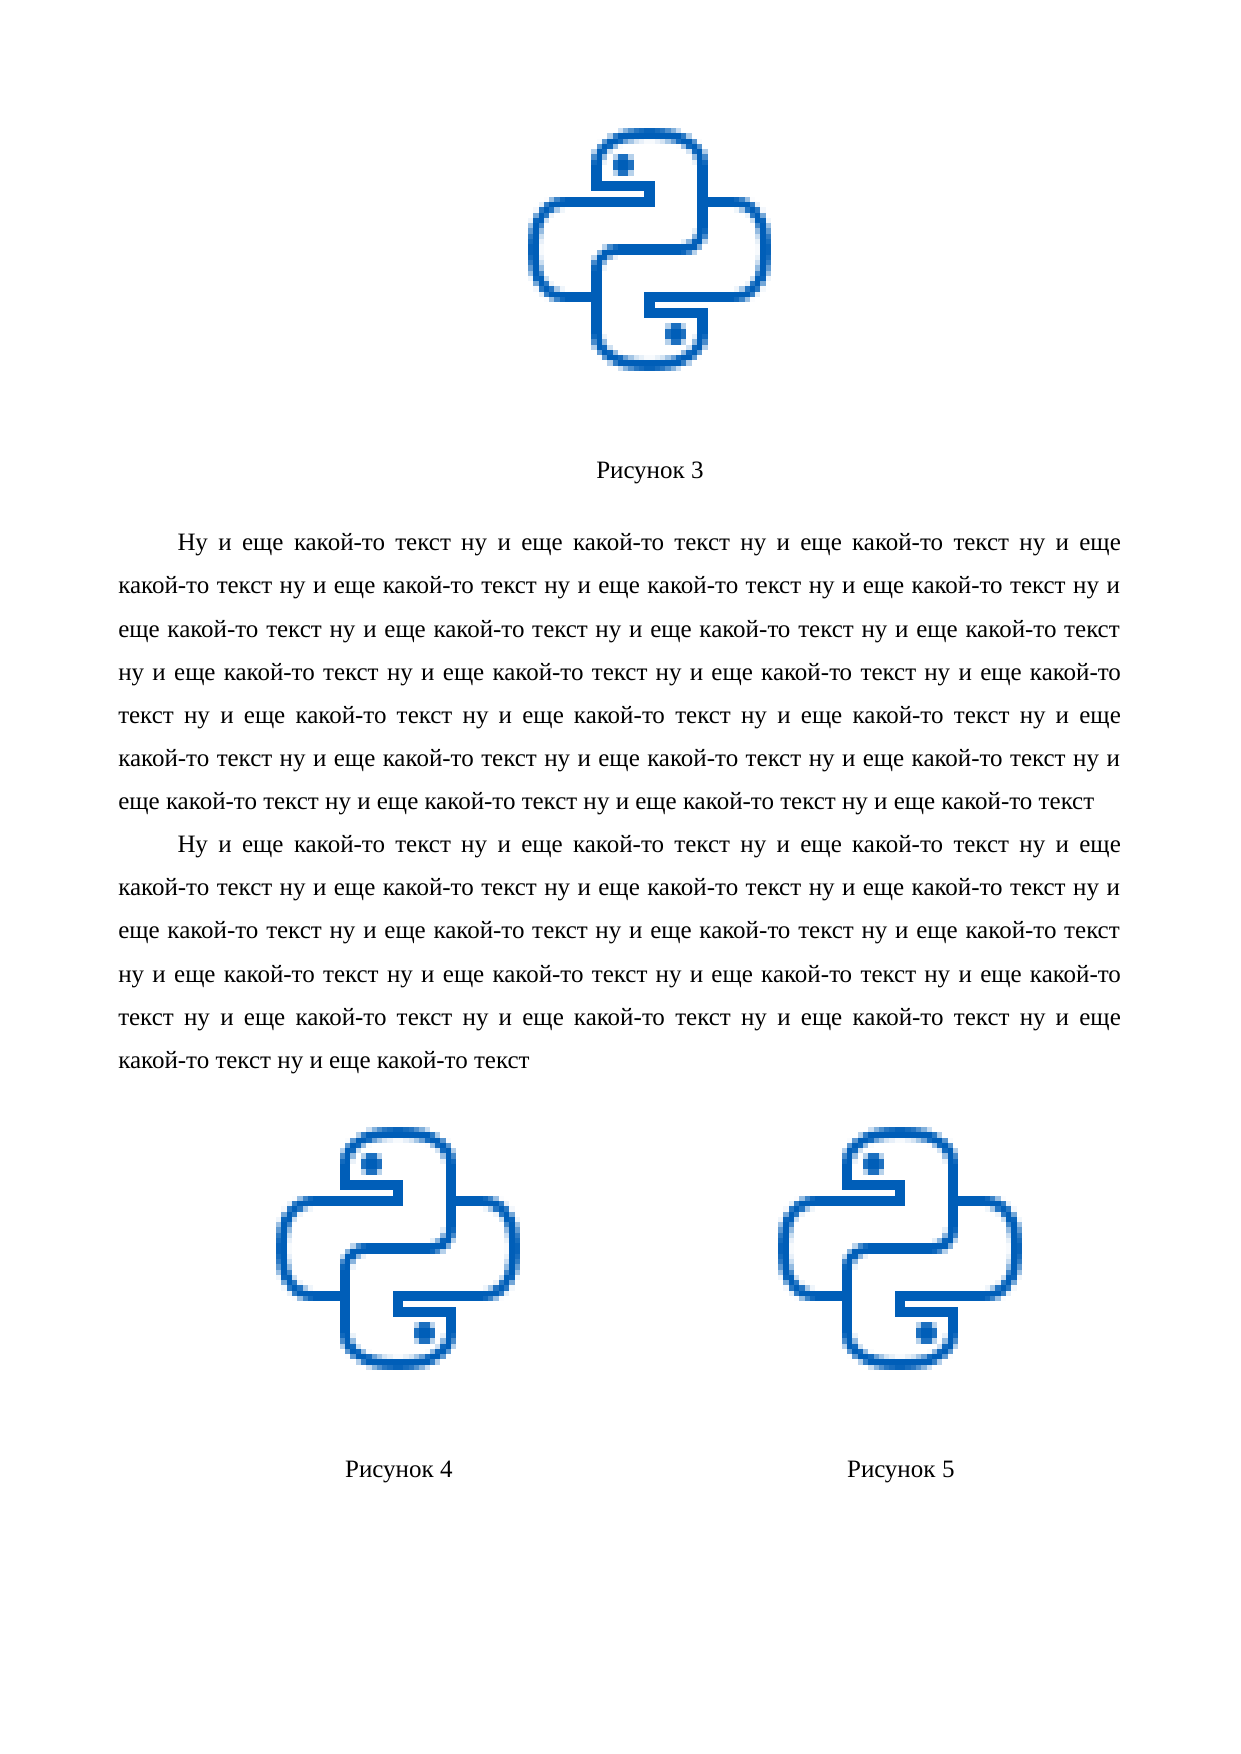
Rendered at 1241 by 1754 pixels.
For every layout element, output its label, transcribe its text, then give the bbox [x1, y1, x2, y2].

text Ну и еще какой-то текст ну и еще какой-то текст ну и еще какой-то текст ну и еще какой-то текст ну и еще какой-то текст ну и еще какой-то текст ну и еще какой-то текст ну и еще какой-то текст ну и еще какой-то текст ну и еще какой-то текст ну и еще какой-то текст ну и еще какой-то текст ну и еще какой-то текст ну и еще какой-то текст ну и еще какой-то текст ну и еще какой-то текст ну и еще какой-то текст ну и еще какой-то текст ну и еще какой-то текст ну и еще какой-то текст [118, 829, 1122, 1074]
text Ну и еще какой-то текст ну и еще какой-то текст ну и еще какой-то текст ну и еще какой-то текст ну и еще какой-то текст ну и еще какой-то текст ну и еще какой-то текст ну и еще какой-то текст ну и еще какой-то текст ну и еще какой-то текст ну и еще какой-то текст ну и еще какой-то текст ну и еще какой-то текст ну и еще какой-то текст ну и еще какой-то текст ну и еще какой-то текст ну и еще какой-то текст ну и еще какой-то текст ну и еще какой-то текст ну и еще какой-то текст ну и еще какой-то текст ну и еще какой-то текст ну и еще какой-то текст ну и еще какой-то текст ну и еще какой-то текст ну и еще какой-то текст [118, 527, 1122, 815]
text Рисунок 3 [118, 455, 1122, 483]
table_header Рисунок 4 [118, 1088, 620, 1527]
picture [768, 1117, 1033, 1381]
picture [267, 1117, 531, 1381]
table_header Рисунок 5 [620, 1088, 1122, 1527]
picture [518, 118, 782, 382]
